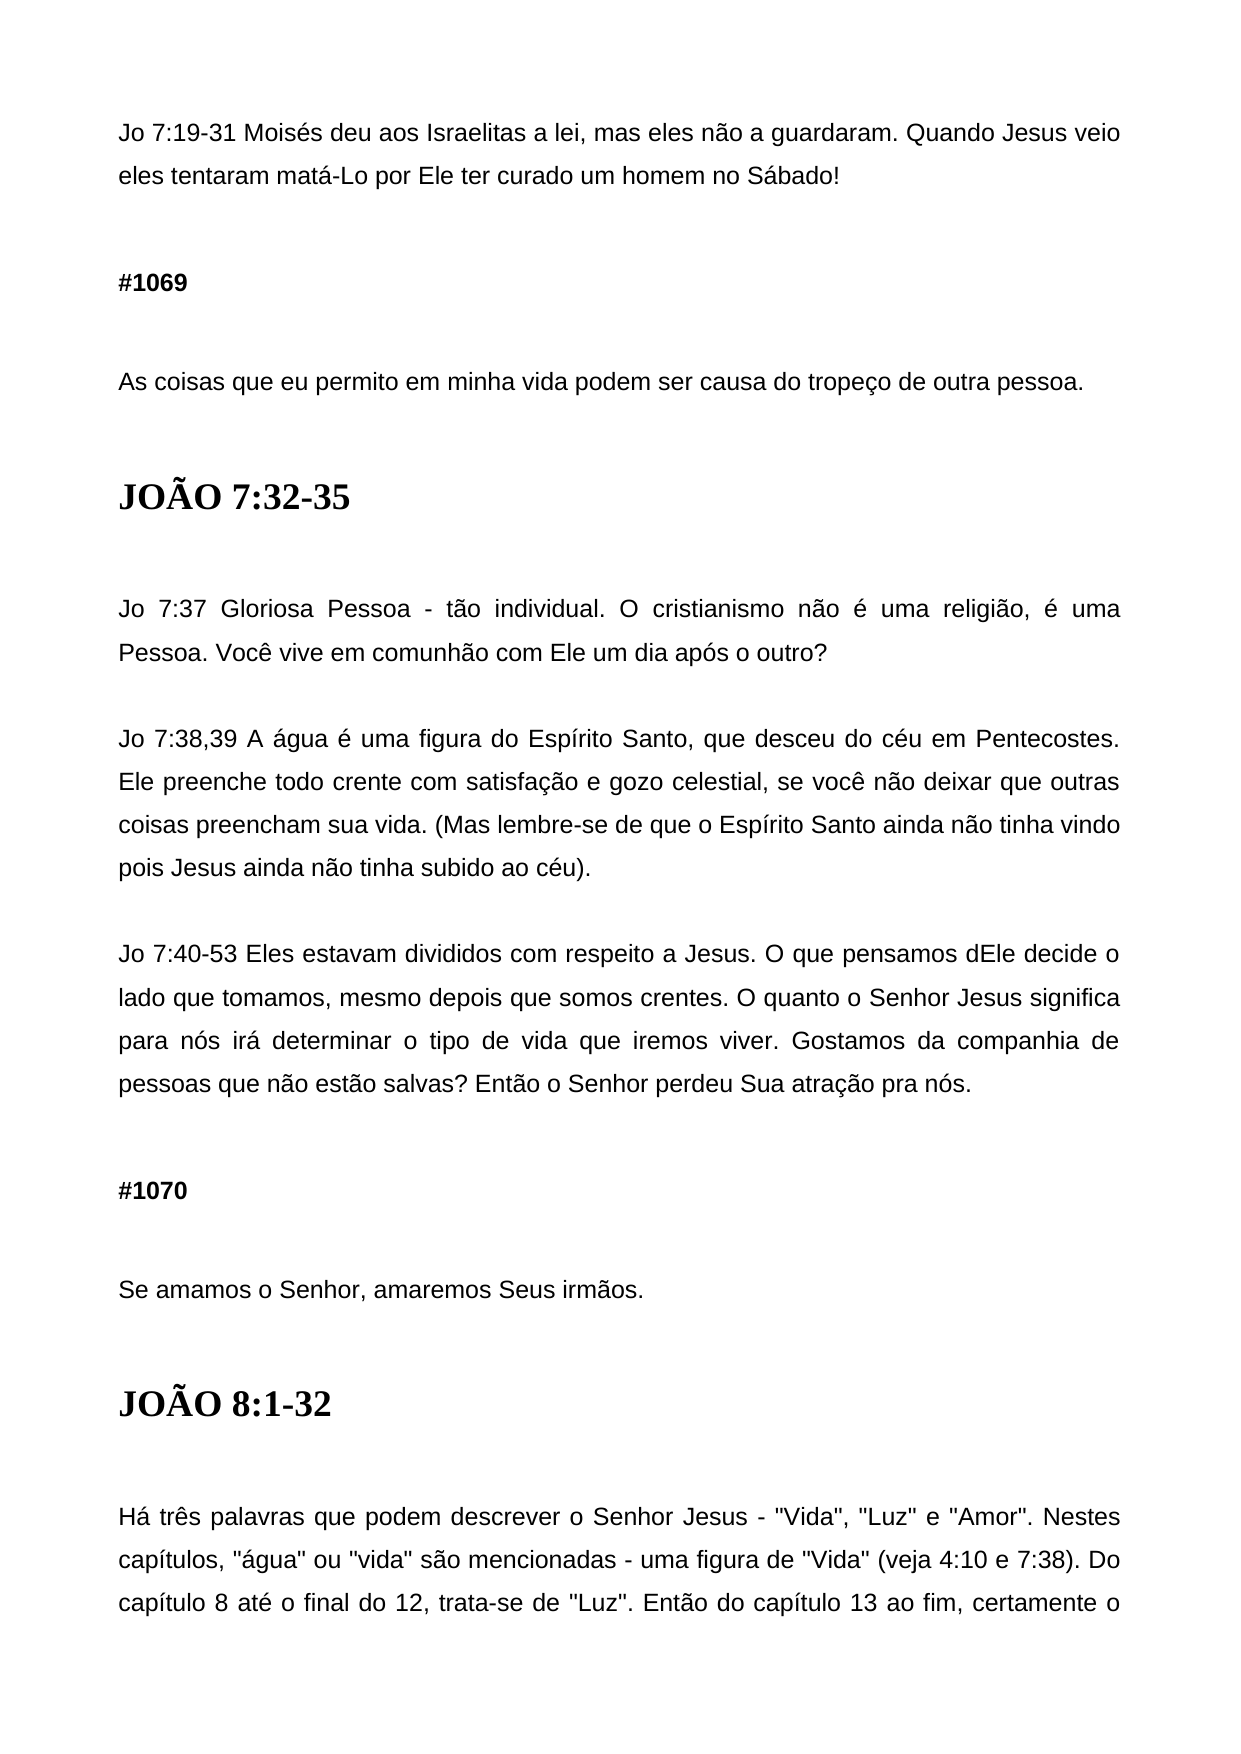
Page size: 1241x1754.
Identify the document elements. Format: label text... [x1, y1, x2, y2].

subtitle JOÃO 8:1-32 [118, 1382, 1122, 1425]
subtitle #1069 [118, 268, 1122, 297]
subtitle #1070 [118, 1176, 1122, 1205]
text Se amamos o Senhor, amaremos Seus irmãos. [118, 1275, 1122, 1303]
text As coisas que eu permito em minha vida podem ser causa do tropeço de outra pessoa. [118, 367, 1122, 396]
text Jo 7:38,39 A água é uma figura do Espírito Santo, que desceu do céu em Pentecostes. Ele preenche todo crente com satisfação e gozo celestial, se você não deixar que outras coisas preencham sua vida. (Mas lembre-se de que o Espírito Santo ainda não tinha vindo pois Jesus ainda não tinha subido ao céu). [118, 724, 1122, 882]
text Jo 7:40-53 Eles estavam divididos com respeito a Jesus. O que pensamos dEle decide o lado que tomamos, mesmo depois que somos crentes. O quanto o Senhor Jesus significa para nós irá determinar o tipo de vida que iremos viver. Gostamos da companhia de pessoas que não estão salvas? Então o Senhor perdeu Sua atração pra nós. [118, 939, 1122, 1098]
text Jo 7:37 Gloriosa Pessoa - tão individual. O cristianismo não é uma religião, é uma Pessoa. Você vive em comunhão com Ele um dia após o outro? [118, 594, 1122, 666]
subtitle JOÃO 7:32-35 [118, 474, 1122, 517]
text Jo 7:19-31 Moisés deu aos Israelitas a lei, mas eles não a guardaram. Quando Jesus veio eles tentaram matá-Lo por Ele ter curado um homem no Sábado! [118, 118, 1122, 190]
text Há três palavras que podem descrever o Senhor Jesus - "Vida", "Luz" e "Amor". Nestes capítulos, "água" ou "vida" são mencionadas - uma figura de "Vida" (veja 4:10 e 7:38). Do capítulo 8 até o final do 12, trata-se de "Luz". Então do capítulo 13 ao fim, certamente o [118, 1502, 1122, 1617]
